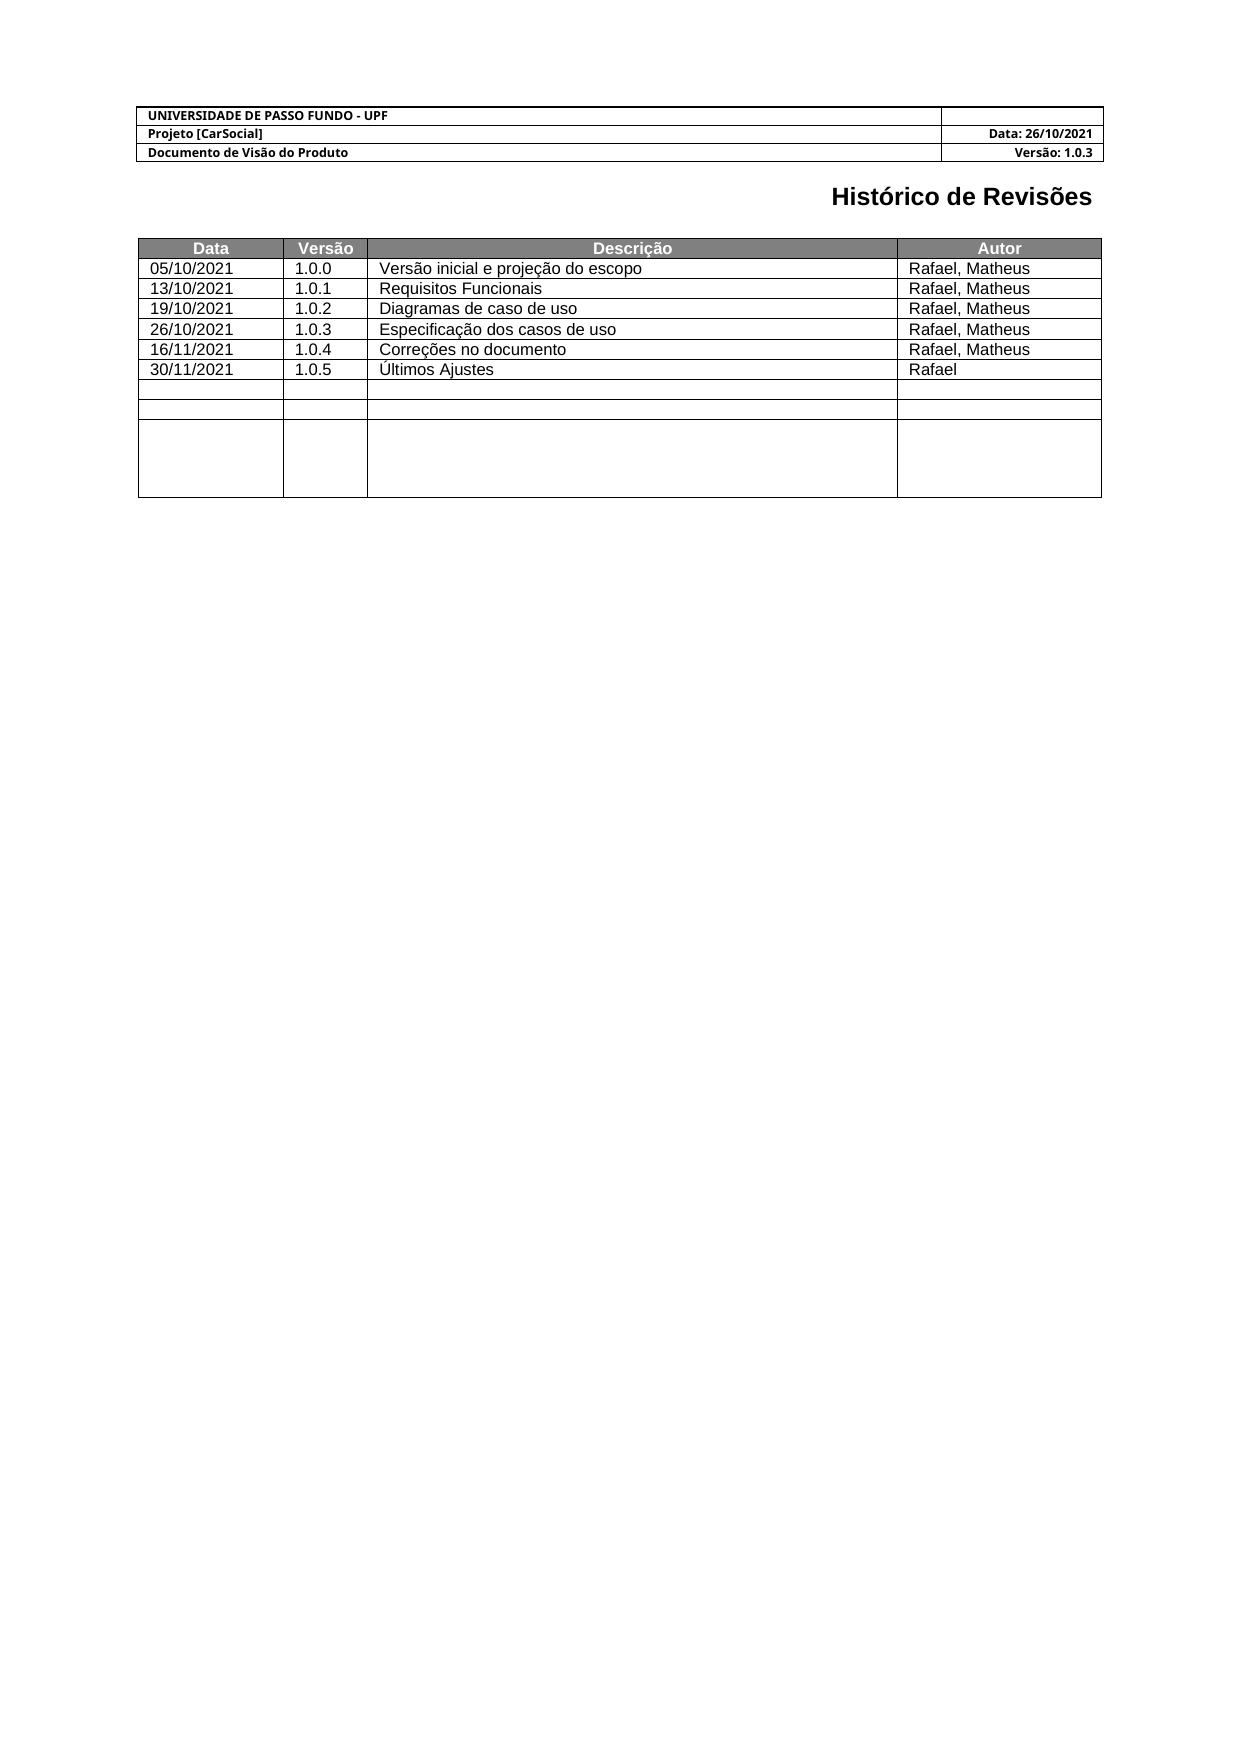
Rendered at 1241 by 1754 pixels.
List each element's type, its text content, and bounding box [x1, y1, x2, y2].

table_cell Rafael, Matheus [898, 259, 1101, 278]
table_cell Rafael, Matheus [898, 279, 1101, 298]
table_cell 16/11/2021 [139, 340, 283, 359]
table_cell Versão inicial e projeção do escopo [368, 259, 897, 278]
table_cell [368, 380, 897, 399]
table_cell [368, 400, 897, 419]
table_cell Diagramas de caso de uso [368, 299, 897, 318]
table_cell [284, 400, 367, 419]
table_cell Rafael, Matheus [898, 319, 1101, 338]
table_cell [139, 400, 283, 419]
table_cell 26/10/2021 [139, 319, 283, 338]
table_header Autor [898, 239, 1101, 258]
table_cell Rafael, Matheus [898, 299, 1101, 318]
table_cell 1.0.3 [284, 319, 367, 338]
text Histórico de Revisões [148, 182, 1092, 211]
table_cell 30/11/2021 [139, 360, 283, 379]
table_cell 05/10/2021 [139, 259, 283, 278]
table_cell Rafael, Matheus [898, 340, 1101, 359]
table_cell Correções no documento [368, 340, 897, 359]
table_cell Rafael [898, 360, 1101, 379]
table_cell [284, 420, 367, 497]
table_cell Últimos Ajustes [368, 360, 897, 379]
table_cell [284, 380, 367, 399]
table_header Descrição [368, 239, 897, 258]
table_cell Especificação dos casos de uso [368, 319, 897, 338]
table_cell 19/10/2021 [139, 299, 283, 318]
table_header Data [139, 239, 283, 258]
table_cell [368, 420, 897, 497]
table_cell 1.0.4 [284, 340, 367, 359]
table_cell [139, 420, 283, 497]
table_cell 1.0.5 [284, 360, 367, 379]
table_cell 1.0.2 [284, 299, 367, 318]
table_cell [898, 400, 1101, 419]
table_header Versão [284, 239, 367, 258]
table_cell [139, 380, 283, 399]
table_cell 1.0.0 [284, 259, 367, 278]
table_cell [898, 380, 1101, 399]
table_cell Requisitos Funcionais [368, 279, 897, 298]
table_cell [898, 420, 1101, 497]
table_cell 1.0.1 [284, 279, 367, 298]
table_cell 13/10/2021 [139, 279, 283, 298]
